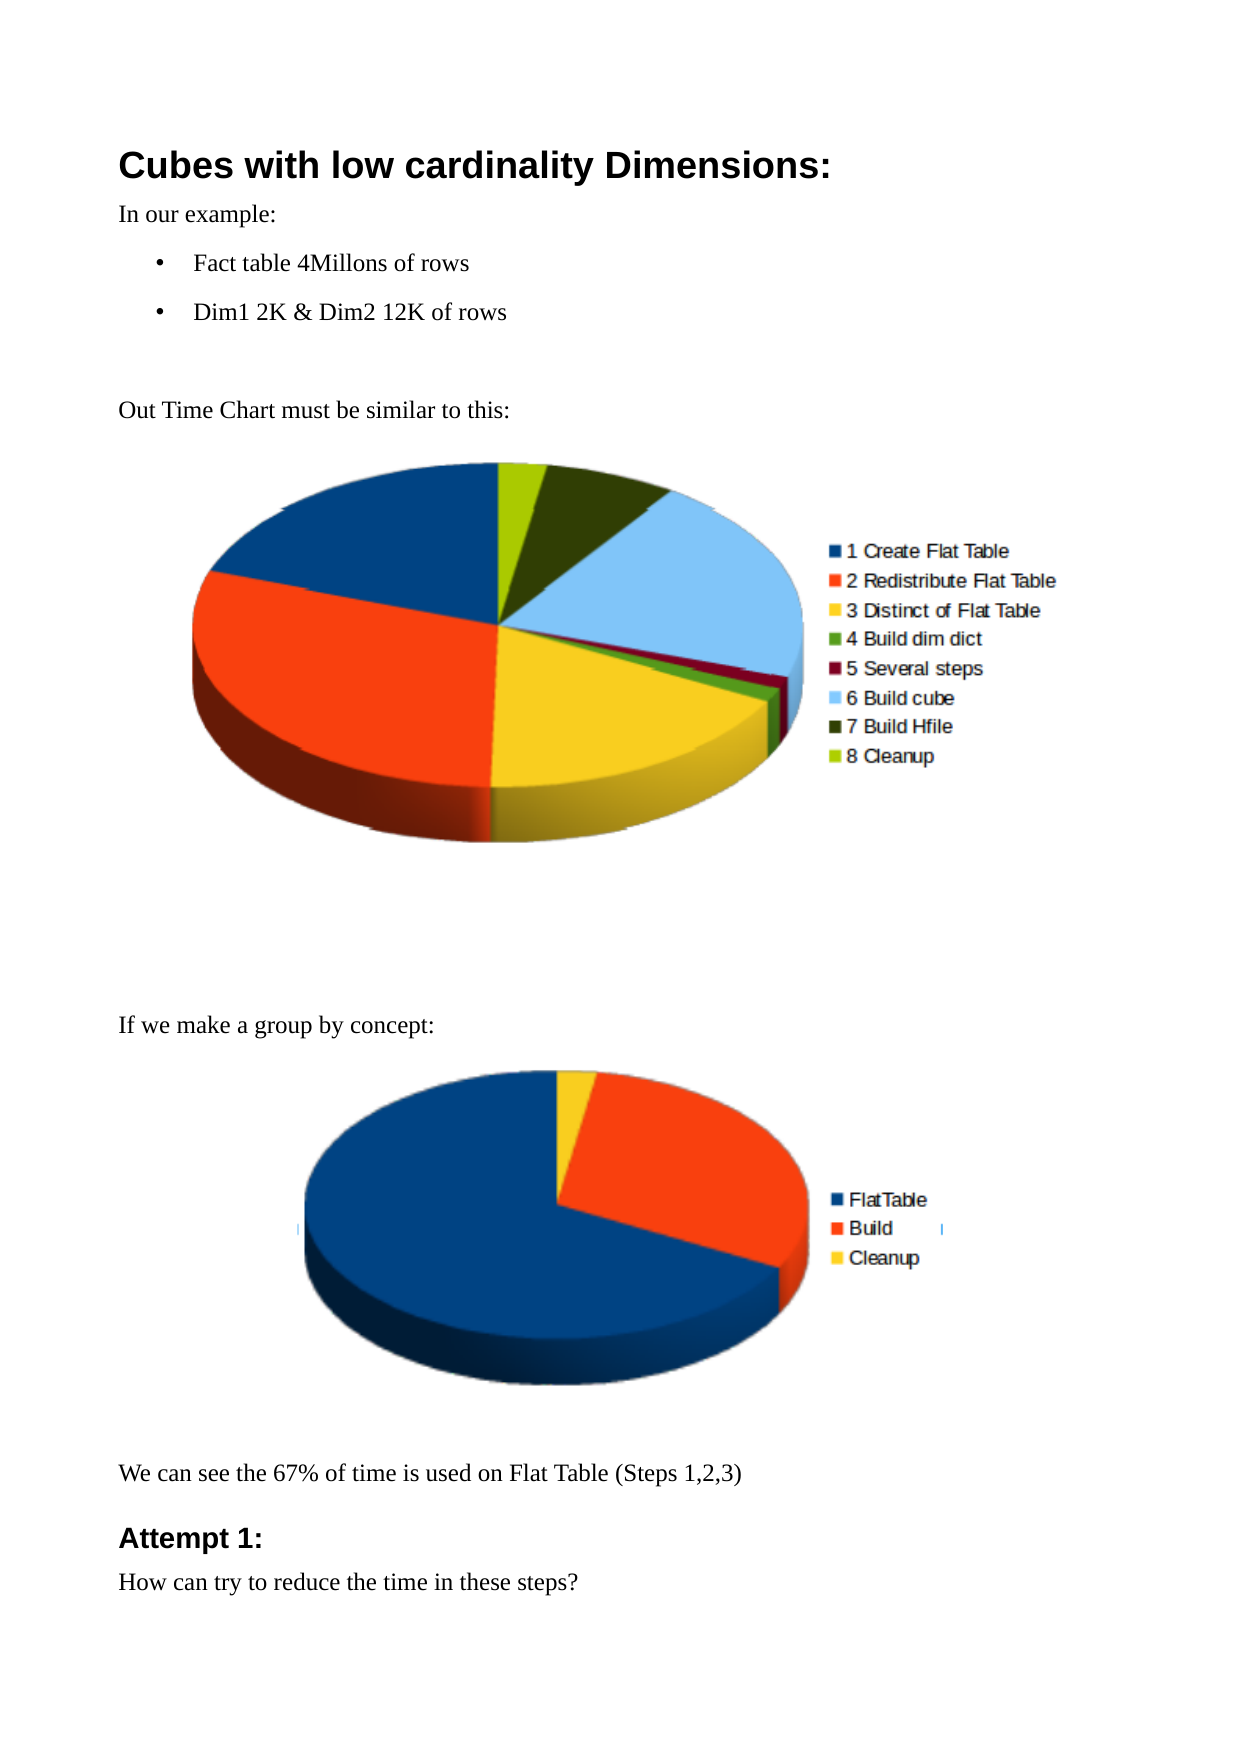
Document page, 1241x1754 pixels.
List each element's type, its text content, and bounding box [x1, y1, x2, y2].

text How can try to reduce the time in these steps? [118, 1567, 1122, 1596]
picture [297, 1059, 943, 1403]
text If we make a group by concept: [118, 1010, 1122, 1039]
picture [180, 444, 1060, 857]
subtitle Attempt 1: [118, 1521, 1122, 1555]
subtitle Cubes with low cardinality Dimensions: [118, 143, 1122, 187]
list Dim1 2K & Dim2 12K of rows [156, 297, 1122, 326]
list Fact table 4Millons of rows [156, 248, 1122, 277]
text We can see the 67% of time is used on Flat Table (Steps 1,2,3) [118, 1458, 1122, 1486]
text In our example: [118, 199, 1122, 228]
text Out Time Chart must be similar to this: [118, 396, 1122, 424]
